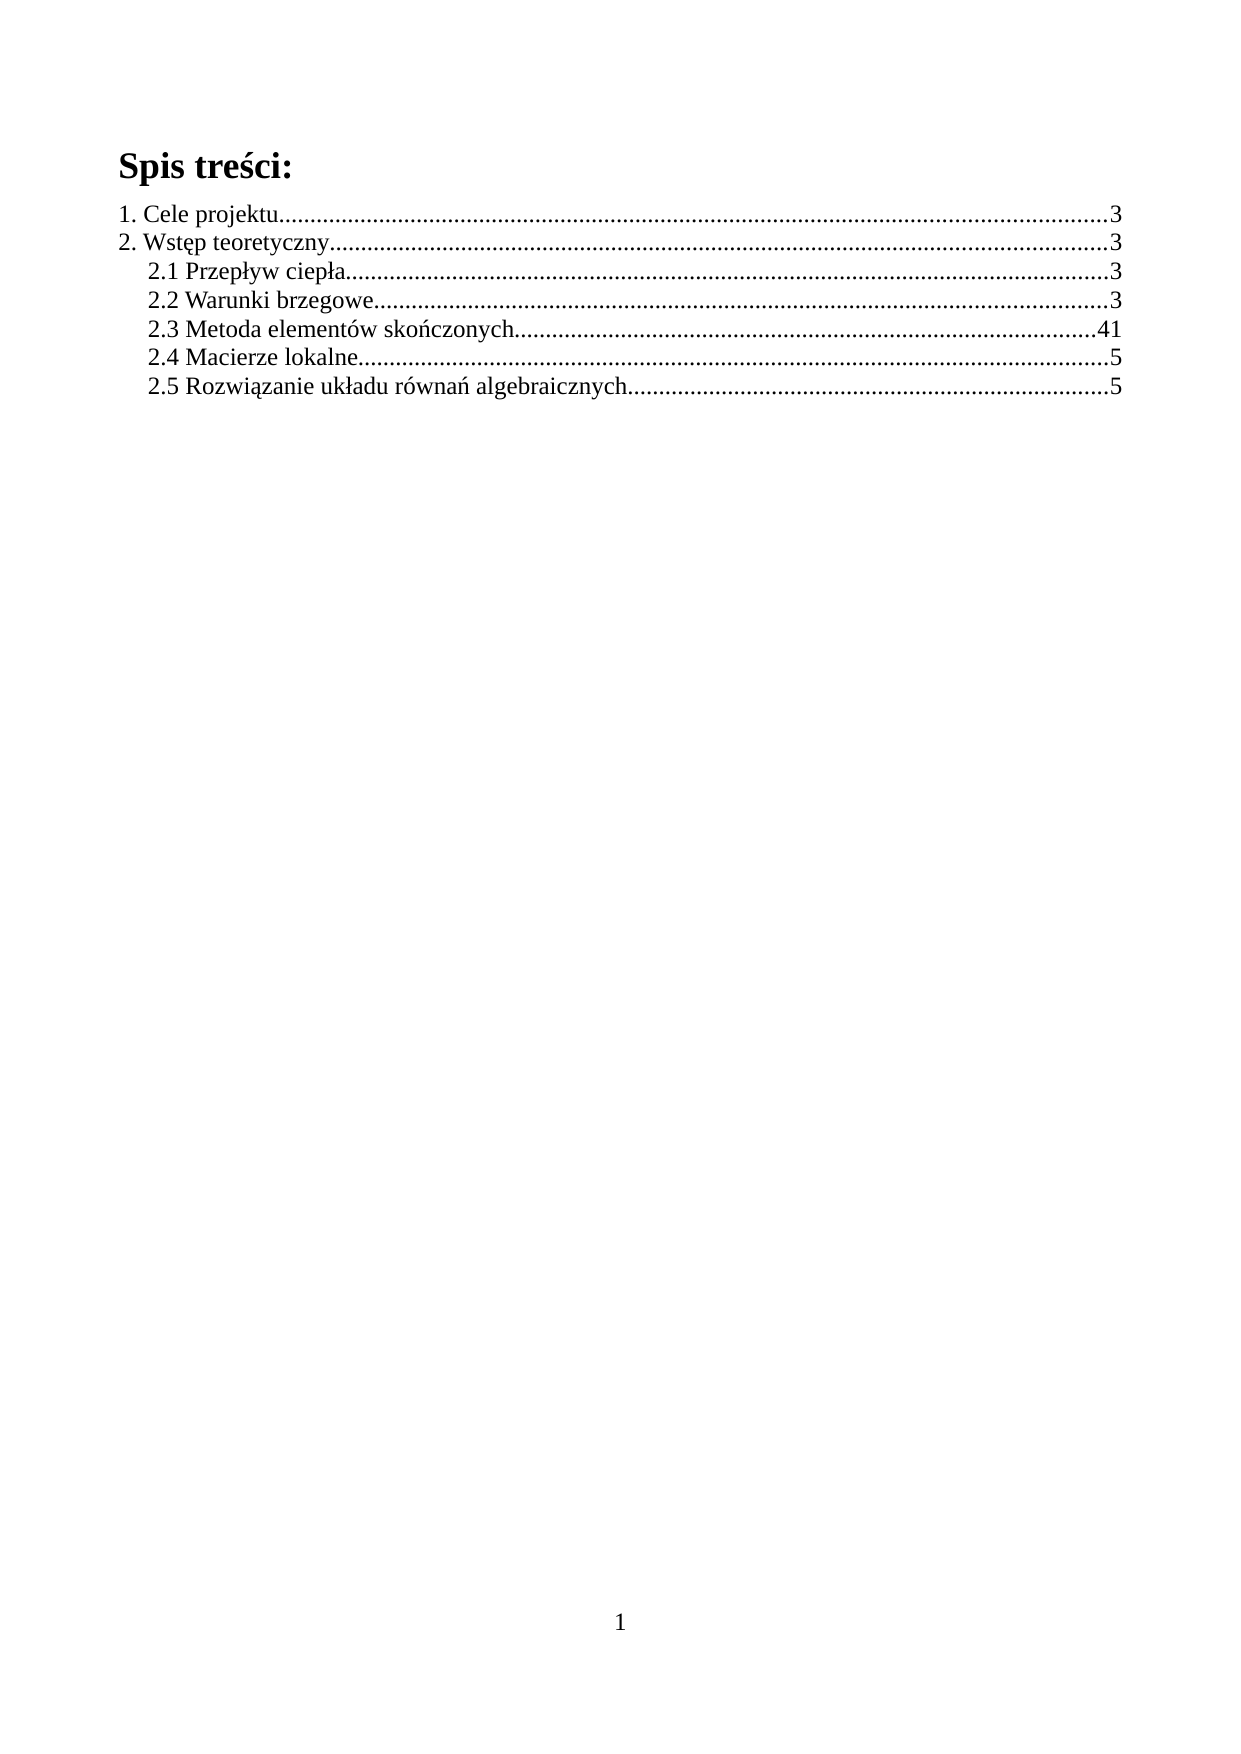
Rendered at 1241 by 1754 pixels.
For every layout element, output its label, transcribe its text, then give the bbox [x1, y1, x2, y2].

text 1. Cele projektu 3 [118, 199, 1122, 227]
text 2.5 Rozwiązanie układu równań algebraicznych 5 [148, 371, 1122, 400]
text 2.3 Metoda elementów skończonych 41 [148, 314, 1122, 342]
subtitle Spis treści: [118, 143, 1122, 186]
text 2.4 Macierze lokalne 5 [148, 342, 1122, 371]
text 2. Wstęp teoretyczny 3 [118, 227, 1122, 256]
text 2.1 Przepływ ciepła 3 [148, 256, 1122, 285]
text 2.2 Warunki brzegowe 3 [148, 285, 1122, 314]
